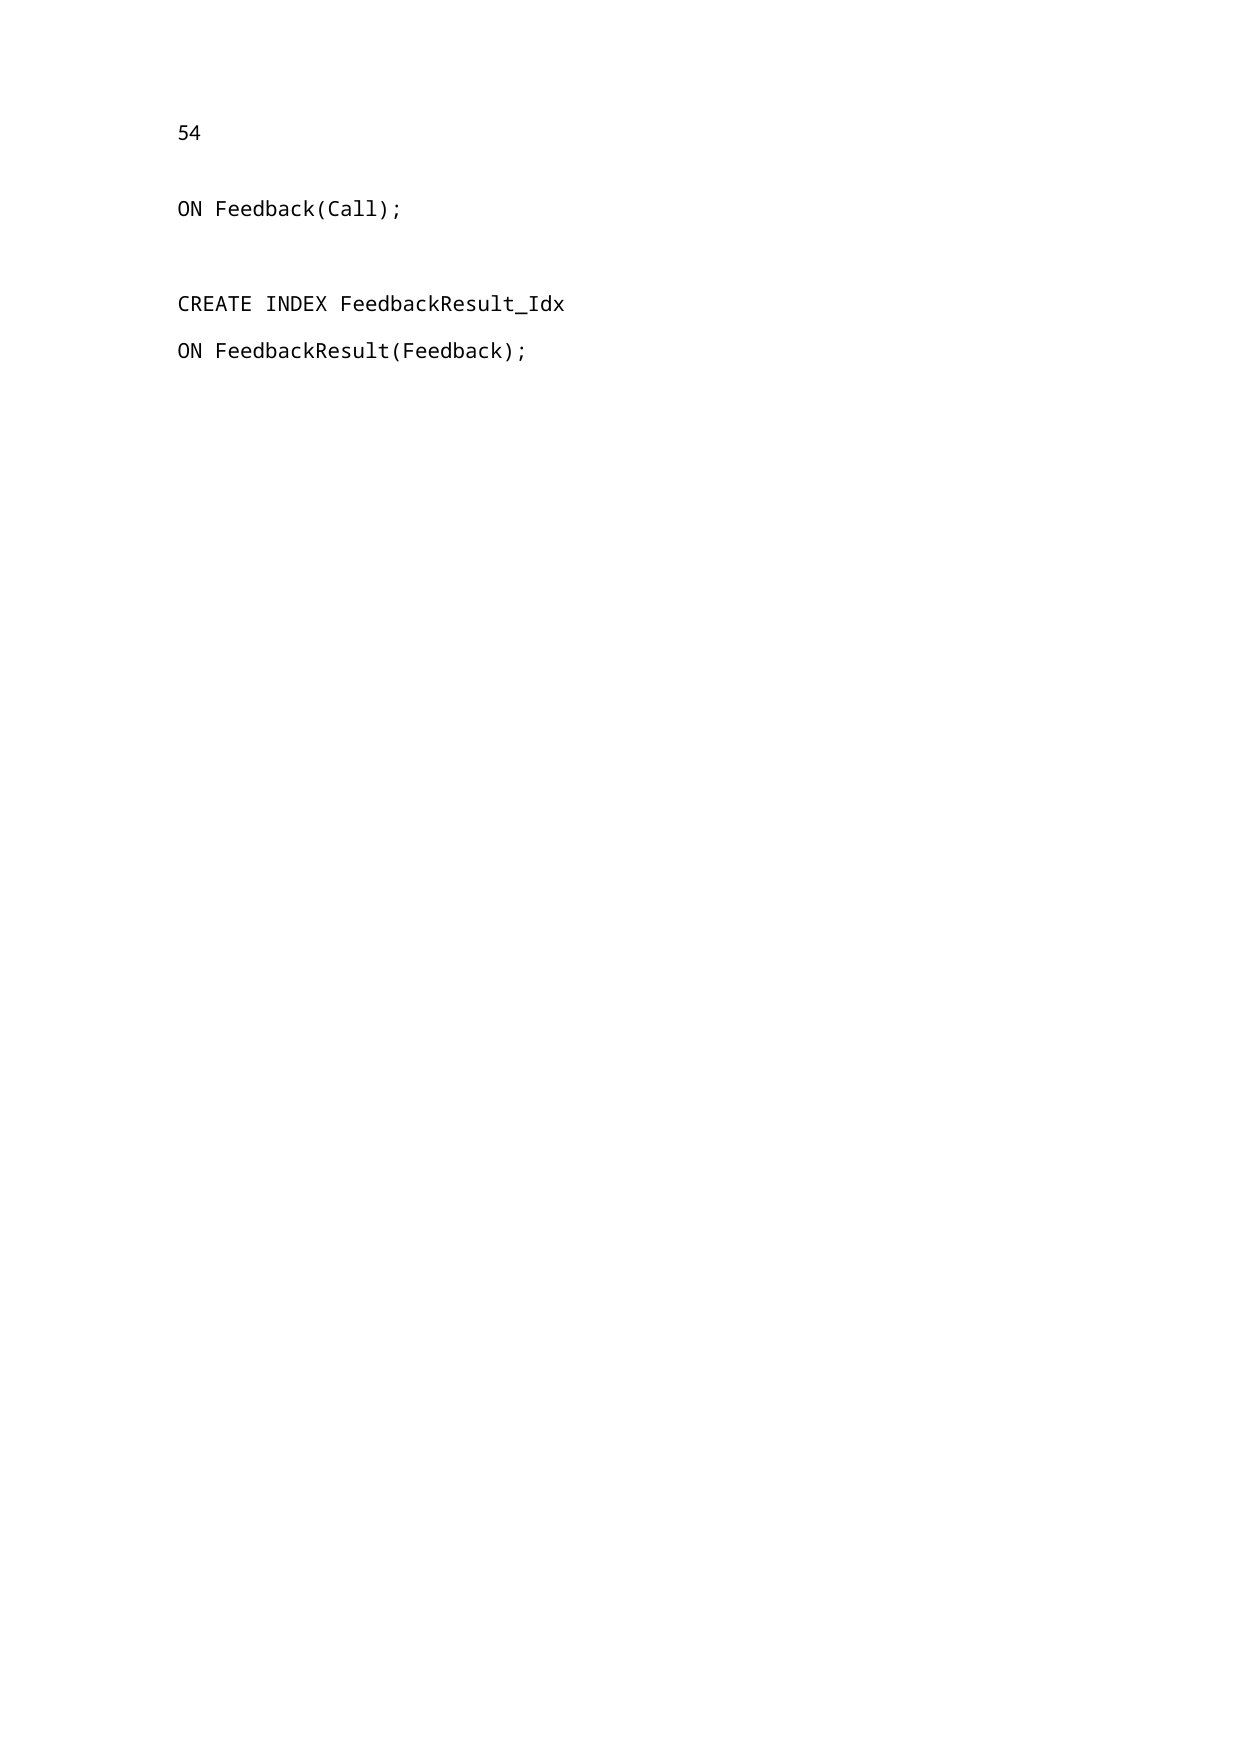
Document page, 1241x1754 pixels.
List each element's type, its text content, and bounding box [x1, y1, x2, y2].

text CREATE INDEX FeedbackResult_Idx [177, 289, 1152, 317]
text ON Feedback(Call); [177, 194, 1152, 223]
text ON FeedbackResult(Feedback); [177, 336, 1152, 364]
